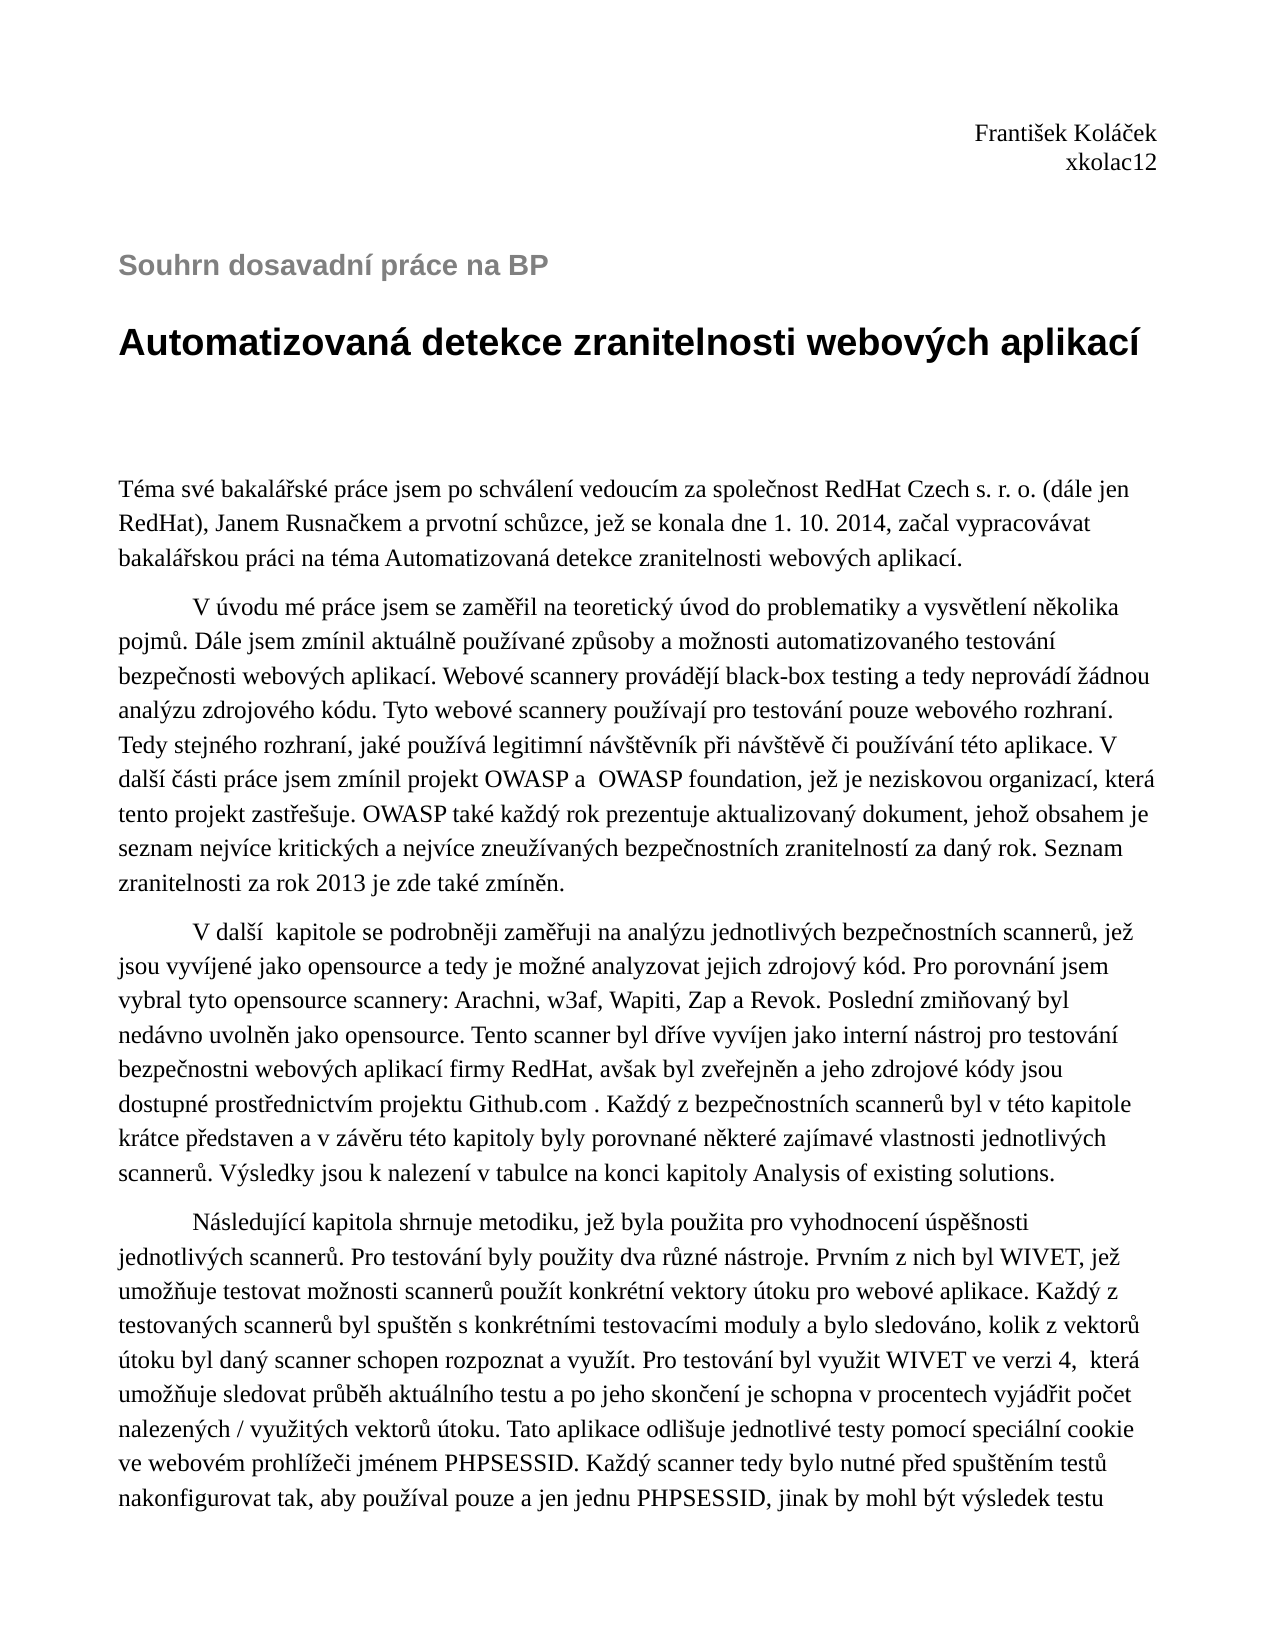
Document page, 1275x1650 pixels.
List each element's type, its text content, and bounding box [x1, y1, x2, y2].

text Následující kapitola shrnuje metodiku, jež byla použita pro vyhodnocení úspěšnosti jednotlivých scannerů. Pro testování byly použity dva různé nástroje. Prvním z nich byl WIVET, jež umožňuje testovat možnosti scannerů použít konkrétní vektory útoku pro webové aplikace. Každý z testovaných scannerů byl spuštěn s konkrétními testovacími moduly a bylo sledováno, kolik z vektorů útoku byl daný scanner schopen rozpoznat a využít. Pro testování byl využit WIVET ve verzi 4, která umožňuje sledovat průběh aktuálního testu a po jeho skončení je schopna v procentech vyjádřit počet nalezených / využitých vektorů útoku. Tato aplikace odlišuje jednotlivé testy pomocí speciální cookie ve webovém prohlížeči jménem PHPSESSID. Každý scanner tedy bylo nutné před spuštěním testů nakonfigurovat tak, aby používal pouze a jen jednu PHPSESSID, jinak by mohl být výsledek testu [118, 1207, 1157, 1512]
subtitle Souhrn dosavadní práce na BP [118, 248, 1157, 282]
text V úvodu mé práce jsem se zaměřil na teoretický úvod do problematiky a vysvětlení několika pojmů. Dále jsem zmínil aktuálně používané způsoby a možnosti automatizovaného testování bezpečnosti webových aplikací. Webové scannery provádějí black-box testing a tedy neprovádí žádnou analýzu zdrojového kódu. Tyto webové scannery používají pro testování pouze webového rozhraní. Tedy stejného rozhraní, jaké používá legitimní návštěvník při návštěvě či používání této aplikace. V další části práce jsem zmínil projekt OWASP a OWASP foundation, jež je neziskovou organizací, která tento projekt zastřešuje. OWASP také každý rok prezentuje aktualizovaný dokument, jehož obsahem je seznam nejvíce kritických a nejvíce zneužívaných bezpečnostních zranitelností za daný rok. Seznam zranitelnosti za rok 2013 je zde také zmíněn. [118, 592, 1157, 896]
text V další kapitole se podrobněji zaměřuji na analýzu jednotlivých bezpečnostních scannerů, jež jsou vyvíjené jako opensource a tedy je možné analyzovat jejich zdrojový kód. Pro porovnání jsem vybral tyto opensource scannery: Arachni, w3af, Wapiti, Zap a Revok. Poslední zmiňovaný byl nedávno uvolněn jako opensource. Tento scanner byl dříve vyvíjen jako interní nástroj pro testování bezpečnostni webových aplikací firmy RedHat, avšak byl zveřejněn a jeho zdrojové kódy jsou dostupné prostřednictvím projektu Github.com . Každý z bezpečnostních scannerů byl v této kapitole krátce představen a v závěru této kapitoly byly porovnané některé zajímavé vlastnosti jednotlivých scannerů. Výsledky jsou k nalezení v tabulce na konci kapitoly Analysis of existing solutions. [118, 917, 1157, 1187]
subtitle Automatizovaná detekce zranitelnosti webových aplikací [118, 319, 1157, 363]
text Téma své bakalářské práce jsem po schválení vedoucím za společnost RedHat Czech s. r. o. (dále jen RedHat), Janem Rusnačkem a prvotní schůzce, jež se konala dne 1. 10. 2014, začal vypracovávat bakalářskou práci na téma Automatizovaná detekce zranitelnosti webových aplikací. [118, 474, 1157, 571]
